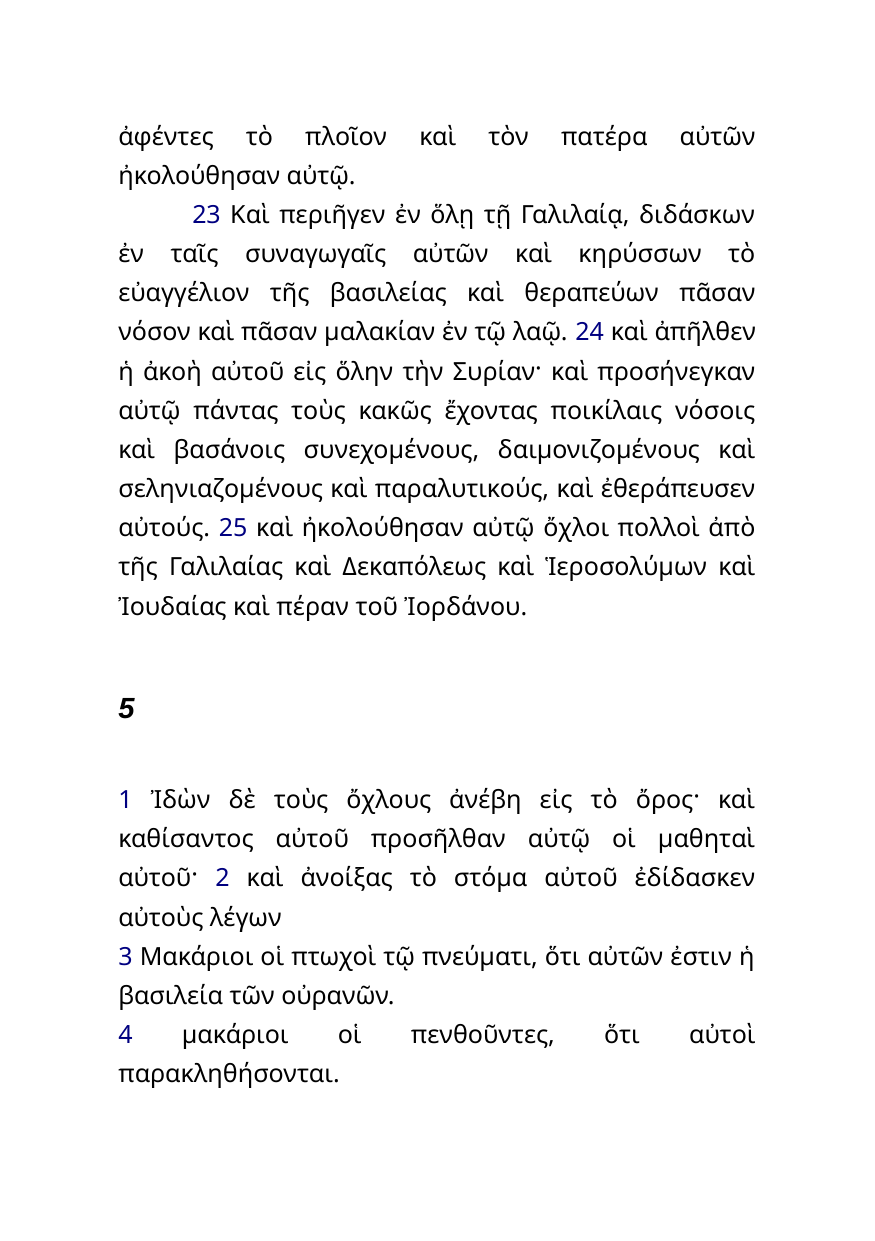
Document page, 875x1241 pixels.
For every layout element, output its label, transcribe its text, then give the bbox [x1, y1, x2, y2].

subtitle 5 [118, 691, 756, 725]
text 1 Ἰδὼν δὲ τοὺς ὄχλους ἀνέβη εἰς τὸ ὄρος· καὶ καθίσαντος αὐτοῦ προσῆλθαν αὐτῷ οἱ μαθηταὶ αὐτοῦ· 2 καὶ ἀνοίξας τὸ στόμα αὐτοῦ ἐδίδασκεν αὐτοὺς λέγων [118, 782, 756, 933]
text 3 Μακάριοι οἱ πτωχοὶ τῷ πνεύματι, ὅτι αὐτῶν ἐστιν ἡ βασιλεία τῶν οὐρανῶν. [118, 938, 756, 1012]
text 4 μακάριοι οἱ πενθοῦντες, ὅτι αὐτοὶ παρακληθήσονται. [118, 1017, 756, 1090]
text ἀφέντες τὸ πλοῖον καὶ τὸν πατέρα αὐτῶν ἠκολούθησαν αὐτῷ. [118, 118, 756, 191]
text 23 Καὶ περιῆγεν ἐν ὅλῃ τῇ Γαλιλαίᾳ, διδάσκων ἐν ταῖς συναγωγαῖς αὐτῶν καὶ κηρύσσων τὸ εὐαγγέλιον τῆς βασιλείας καὶ θεραπεύων πᾶσαν νόσον καὶ πᾶσαν μαλακίαν ἐν τῷ λαῷ. 24 καὶ ἀπῆλθεν ἡ ἀκοὴ αὐτοῦ εἰς ὅλην τὴν Συρίαν· καὶ προσήνεγκαν αὐτῷ πάντας τοὺς κακῶς ἔχοντας ποικίλαις νόσοις καὶ βασάνοις συνεχομένους, δαιμονιζομένους καὶ σεληνιαζομένους καὶ παραλυτικούς, καὶ ἐθεράπευσεν αὐτούς. 25 καὶ ἠκολούθησαν αὐτῷ ὄχλοι πολλοὶ ἀπὸ τῆς Γαλιλαίας καὶ Δεκαπόλεως καὶ Ἱεροσολύμων καὶ Ἰουδαίας καὶ πέραν τοῦ Ἰορδάνου. [118, 196, 756, 622]
